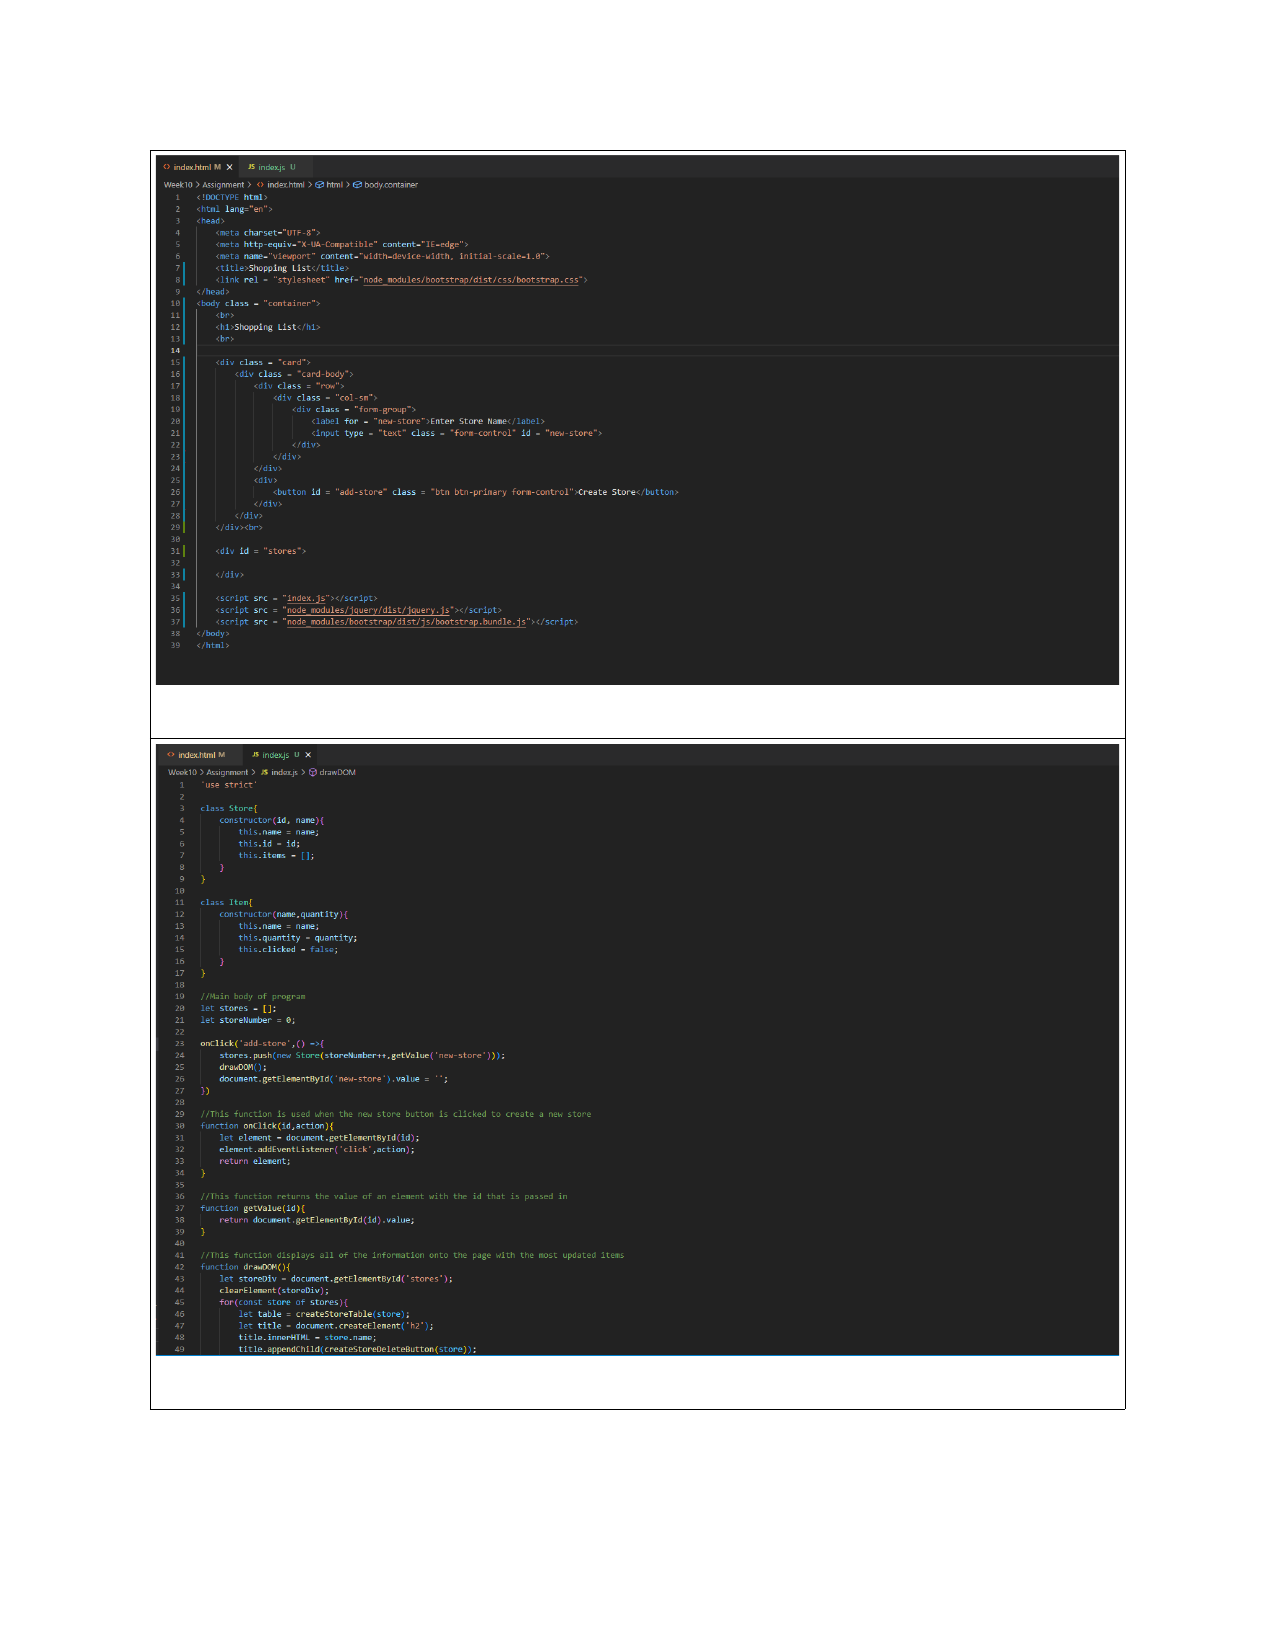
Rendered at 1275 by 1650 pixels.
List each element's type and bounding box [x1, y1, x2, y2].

picture [155, 744, 1120, 1356]
picture [155, 155, 1120, 685]
table_cell [151, 739, 1125, 1409]
table_header [151, 151, 1125, 738]
